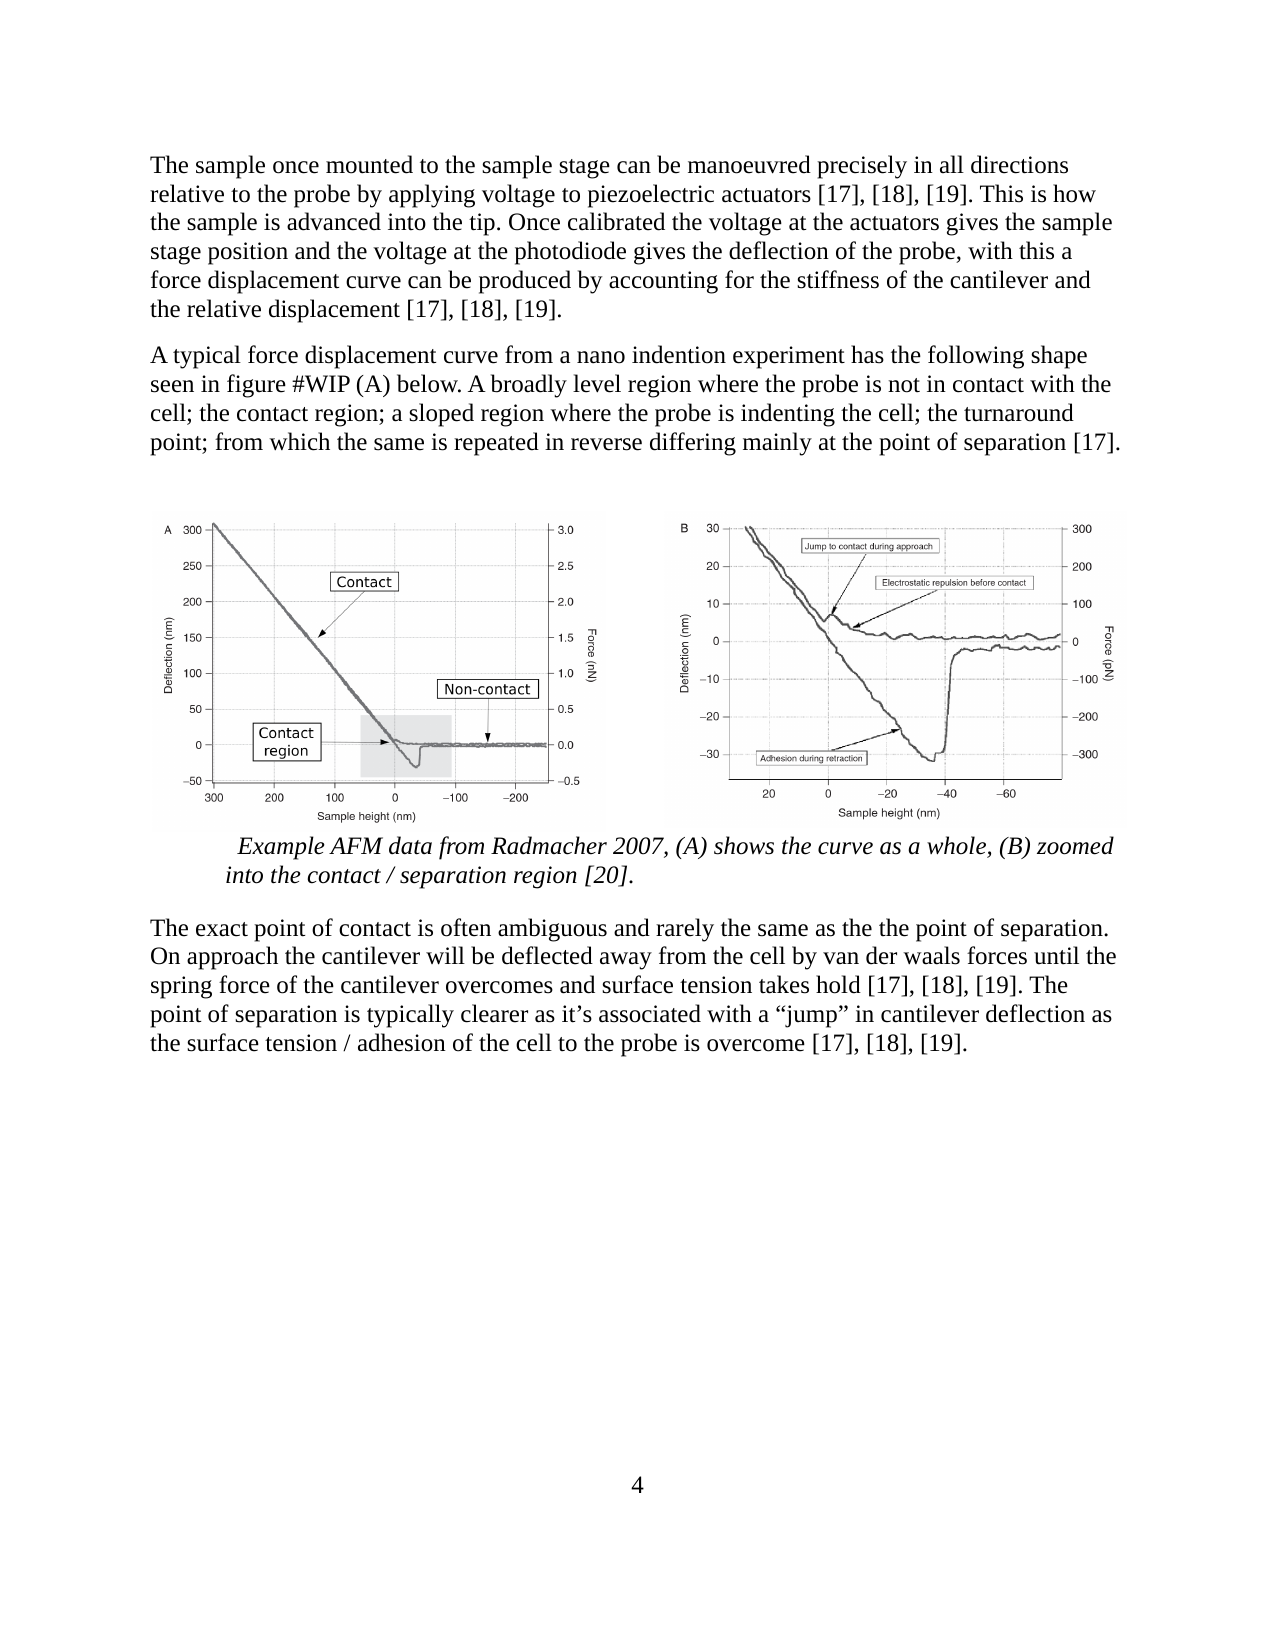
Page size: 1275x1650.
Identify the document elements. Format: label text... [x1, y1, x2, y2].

text Example AFM data from Radmacher 2007, (A) shows the curve as a whole, (B) zoomed into the contact / separation region [20]. [225, 526, 1125, 889]
text A typical force displacement curve from a nano indention experiment has the following shape seen in figure #WIP (A) below. A broadly level region where the probe is not in contact with the cell; the contact region; a sloped region where the probe is indenting the cell; the turnaround point; from which the same is repeated in reverse differing mainly at the point of separation [17]. [150, 340, 1125, 455]
text The exact point of contact is often ambiguous and rarely the same as the the point of separation. On approach the cantilever will be deflected away from the cell by van der waals forces until the spring force of the cantilever overcomes and surface tension takes hold [17], [18], [19]. The point of separation is typically clearer as it’s associated with a “jump” in cantilever deflection as the surface tension / adhesion of the cell to the probe is overcome [17], [18], [19]. [150, 913, 1125, 1056]
picture [152, 511, 607, 832]
text The sample once mounted to the sample stage can be manoeuvred precisely in all directions relative to the probe by applying voltage to piezoelectric actuators [17], [18], [19]. This is how the sample is advanced into the tip. Once calibrated the voltage at the actuators gives the sample stage position and the voltage at the photodiode gives the deflection of the probe, with this a force displacement curve can be produced by accounting for the stiffness of the cantilever and the relative displacement [17], [18], [19]. [150, 150, 1125, 322]
picture [664, 511, 1128, 828]
